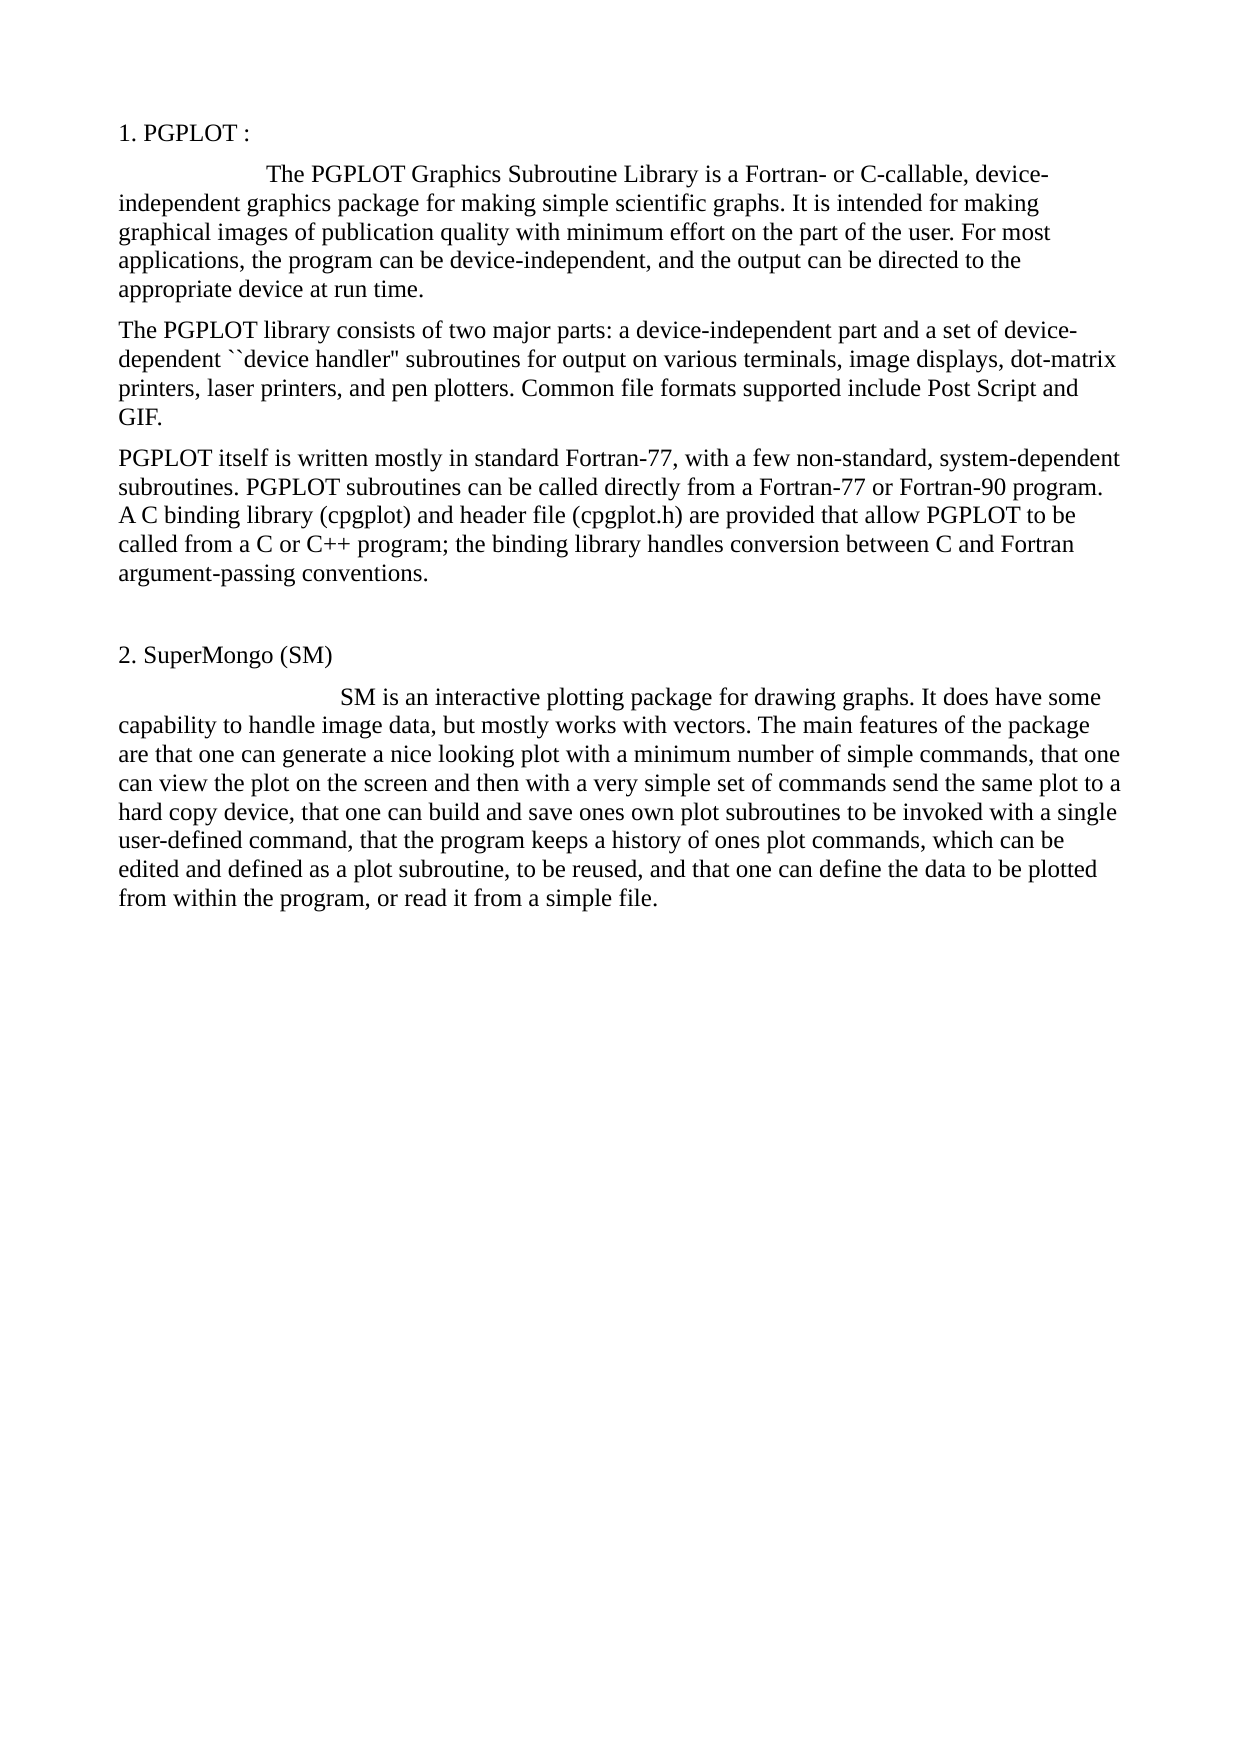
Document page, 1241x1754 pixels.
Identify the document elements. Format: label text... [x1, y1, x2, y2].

text PGPLOT itself is written mostly in standard Fortran-77, with a few non-standard, system-dependent subroutines. PGPLOT subroutines can be called directly from a Fortran-77 or Fortran-90 program. A C binding library (cpgplot) and header file (cpgplot.h) are provided that allow PGPLOT to be called from a C or C++ program; the binding library handles conversion between C and Fortran argument-passing conventions. [118, 443, 1122, 587]
text SM is an interactive plotting package for drawing graphs. It does have some capability to handle image data, but mostly works with vectors. The main features of the package are that one can generate a nice looking plot with a minimum number of simple commands, that one can view the plot on the screen and then with a very simple set of commands send the same plot to a hard copy device, that one can build and save ones own plot subroutines to be invoked with a single user-defined command, that the program keeps a history of ones plot commands, which can be edited and defined as a plot subroutine, to be reused, and that one can define the data to be plotted from within the program, or read it from a simple file. [118, 682, 1122, 912]
text 1. PGPLOT : [118, 118, 1122, 147]
text 2. SuperMongo (SM) [118, 641, 1122, 669]
text The PGPLOT library consists of two major parts: a device-independent part and a set of device-dependent ``device handler'' subroutines for output on various terminals, image displays, dot-matrix printers, laser printers, and pen plotters. Common file formats supported include Post Script and GIF. [118, 316, 1122, 431]
text The PGPLOT Graphics Subroutine Library is a Fortran- or C-callable, device-independent graphics package for making simple scientific graphs. It is intended for making graphical images of publication quality with minimum effort on the part of the user. For most applications, the program can be device-independent, and the output can be directed to the appropriate device at run time. [118, 159, 1122, 303]
